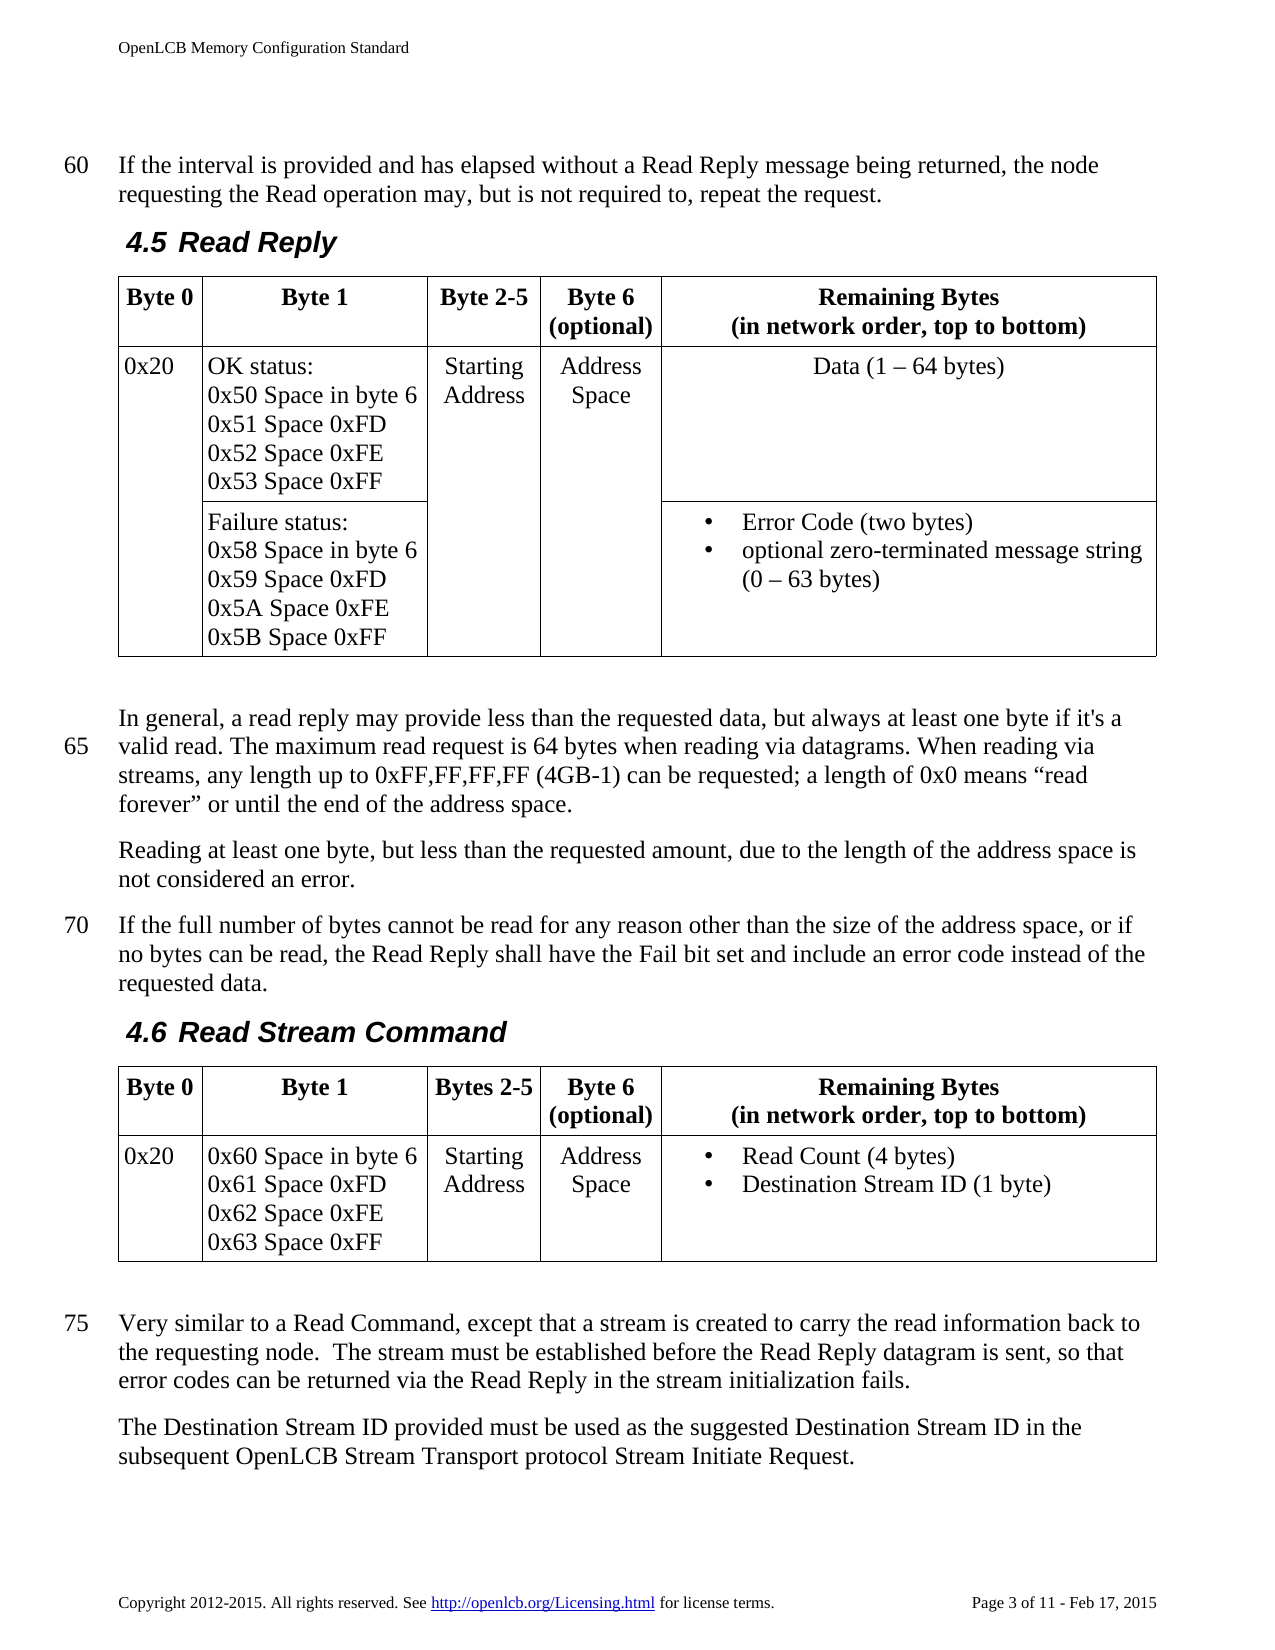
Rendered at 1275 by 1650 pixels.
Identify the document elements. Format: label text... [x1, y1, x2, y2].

text In general, a read reply may provide less than the requested data, but always at least one byte if it's a valid read. The maximum read request is 64 bytes when reading via datagrams. When reading via streams, any length up to 0xFF,FF,FF,FF (4GB-1) can be requested; a length of 0x0 means “read forever” or until the end of the address space. [118, 703, 1157, 818]
subtitle Read Reply [118, 225, 1157, 259]
subtitle Read Stream Command [118, 1014, 1157, 1048]
table_cell OK status: 0x50 Space in byte 6 0x51 Space 0xFD 0x52 Space 0xFE 0x53 Space 0xFF [203, 347, 427, 501]
table_cell Error Code (two bytes) optional zero-terminated message string (0 – 63 bytes) [662, 502, 1156, 656]
table_cell 0x60 Space in byte 6 0x61 Space 0xFD 0x62 Space 0xFE 0x63 Space 0xFF [203, 1136, 427, 1261]
table_cell 0x20 [119, 347, 202, 656]
table_cell Starting Address [428, 1136, 540, 1261]
text The Destination Stream ID provided must be used as the suggested Destination Stream ID in the subsequent OpenLCB Stream Transport protocol Stream Initiate Request. [118, 1412, 1157, 1469]
table_cell Starting Address [428, 347, 540, 656]
table_cell Failure status: 0x58 Space in byte 6 0x59 Space 0xFD 0x5A Space 0xFE 0x5B Space 0xFF [203, 502, 427, 656]
table_header Remaining Bytes (in network order, top to bottom) [662, 277, 1156, 346]
table_cell Address Space [541, 347, 661, 656]
table_header Byte 1 [203, 277, 427, 346]
table_header Byte 6 (optional) [541, 1067, 661, 1135]
table_cell Data (1 – 64 bytes) [662, 347, 1156, 501]
table_header Byte 0 [119, 277, 202, 346]
table_header Remaining Bytes (in network order, top to bottom) [662, 1067, 1156, 1135]
table_cell Address Space [541, 1136, 661, 1261]
table_header Byte 6 (optional) [541, 277, 661, 346]
table_header Byte 1 [203, 1067, 427, 1135]
table_header Byte 2-5 [428, 277, 540, 346]
table_cell Read Count (4 bytes) Destination Stream ID (1 byte) [662, 1136, 1156, 1261]
table_cell 0x20 [119, 1136, 202, 1261]
text If the interval is provided and has elapsed without a Read Reply message being returned, the node requesting the Read operation may, but is not required to, repeat the request. [118, 150, 1157, 207]
table_header Byte 0 [119, 1067, 202, 1135]
text If the full number of bytes cannot be read for any reason other than the size of the address space, or if no bytes can be read, the Read Reply shall have the Fail bit set and include an error code instead of the requested data. [118, 911, 1157, 997]
text Reading at least one byte, but less than the requested amount, due to the length of the address space is not considered an error. [118, 835, 1157, 893]
text Very similar to a Read Command, except that a stream is created to carry the read information back to the requesting node. The stream must be established before the Read Reply datagram is sent, so that error codes can be returned via the Read Reply in the stream initialization fails. [118, 1308, 1157, 1394]
table_header Bytes 2-5 [428, 1067, 540, 1135]
